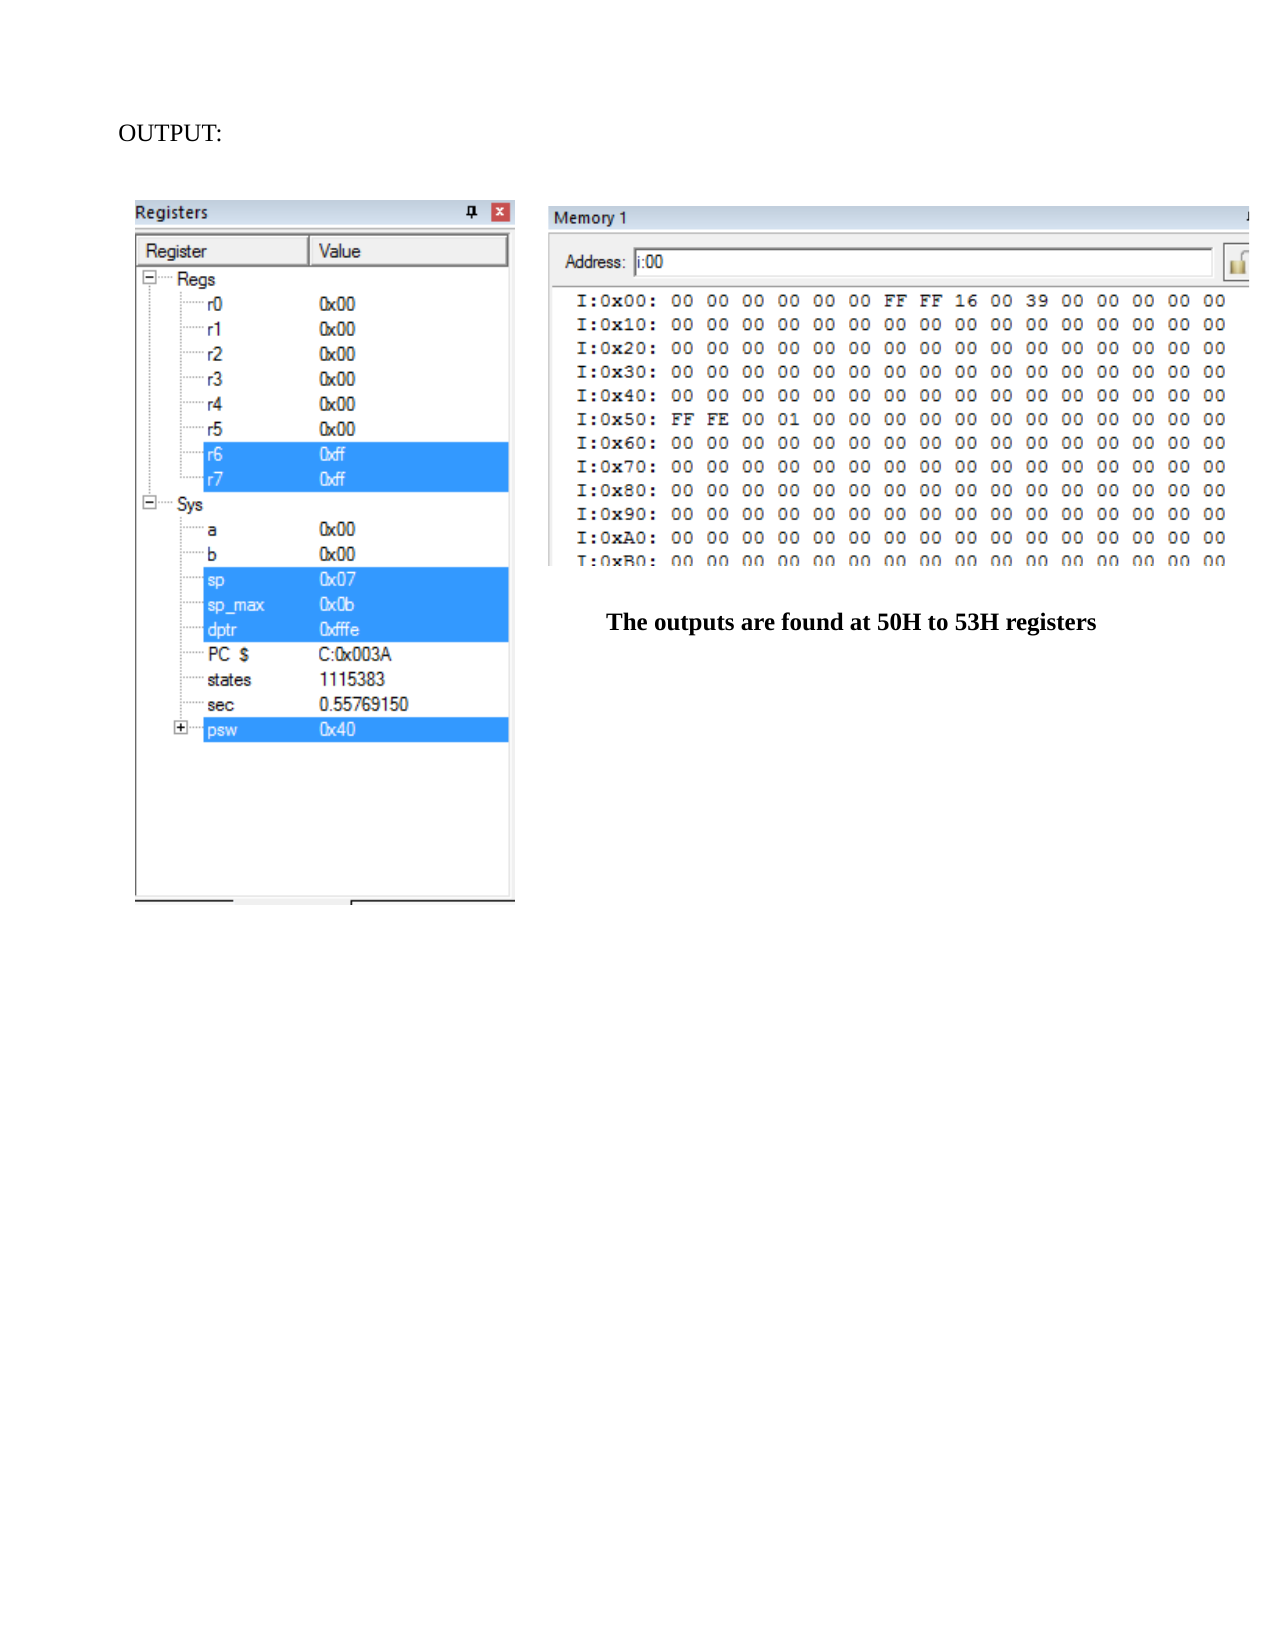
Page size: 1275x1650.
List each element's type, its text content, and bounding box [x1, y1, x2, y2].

text The outputs are found at 50H to 53H registers [515, 607, 1157, 636]
picture [548, 206, 1250, 566]
picture [135, 200, 515, 905]
text OUTPUT: [118, 118, 1157, 147]
